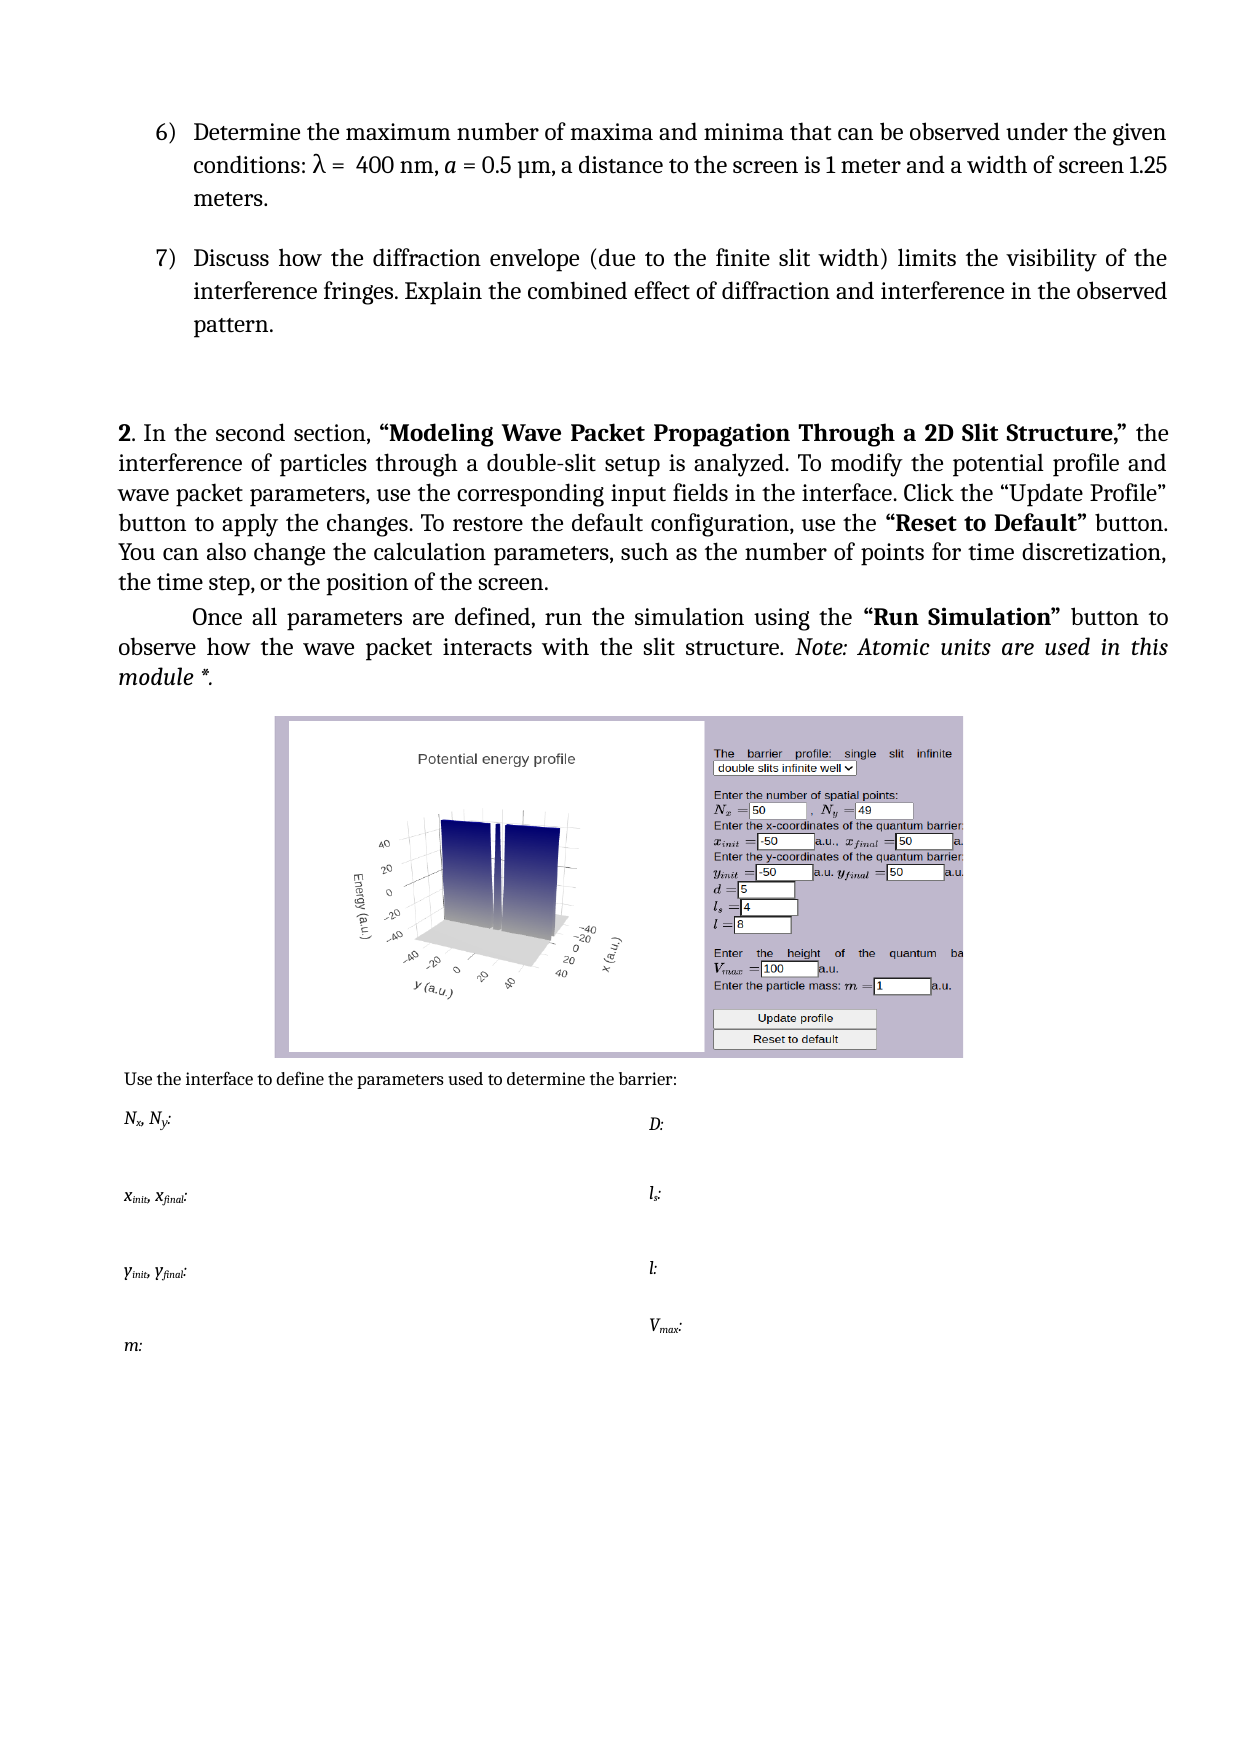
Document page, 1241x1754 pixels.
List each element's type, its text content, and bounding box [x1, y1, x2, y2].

table_cell D: ls: l: Vmax: [643, 1096, 1169, 1417]
picture [274, 716, 964, 1058]
list Discuss how the diffraction envelope (due to the finite slit width) limits the visibility of the interference fringes. Explain the combined effect of diffraction and interference in the observed pattern. [156, 244, 1169, 338]
table_cell Nx, Ny: xinit, xfinal: yinit, yfinal: m: [118, 1096, 643, 1417]
table_header [118, 697, 1169, 1063]
list Determine the maximum number of maxima and minima that can be observed under the given conditions: λ = 400 nm, a = 0.5 µm, a distance to the screen is 1 meter and a width of screen 1.25 meters. [156, 118, 1169, 213]
table_cell Use the interface to define the parameters used to determine the barrier: [118, 1063, 1169, 1096]
text Once all parameters are defined, run the simulation using the “Run Simulation” button to observe how the wave packet interacts with the slit structure. Note: Atomic units are used in this module *. [118, 602, 1169, 691]
text 2. In the second section, “Modeling Wave Packet Propagation Through a 2D Slit Structure,” the interference of particles through a double-slit setup is analyzed. To modify the potential profile and wave packet parameters, use the corresponding input fields in the interface. Click the “Update Profile” button to apply the changes. To restore the default configuration, use the “Reset to Default” button. You can also change the calculation parameters, such as the number of points for time discretization, the time step, or the position of the screen. [118, 418, 1169, 597]
